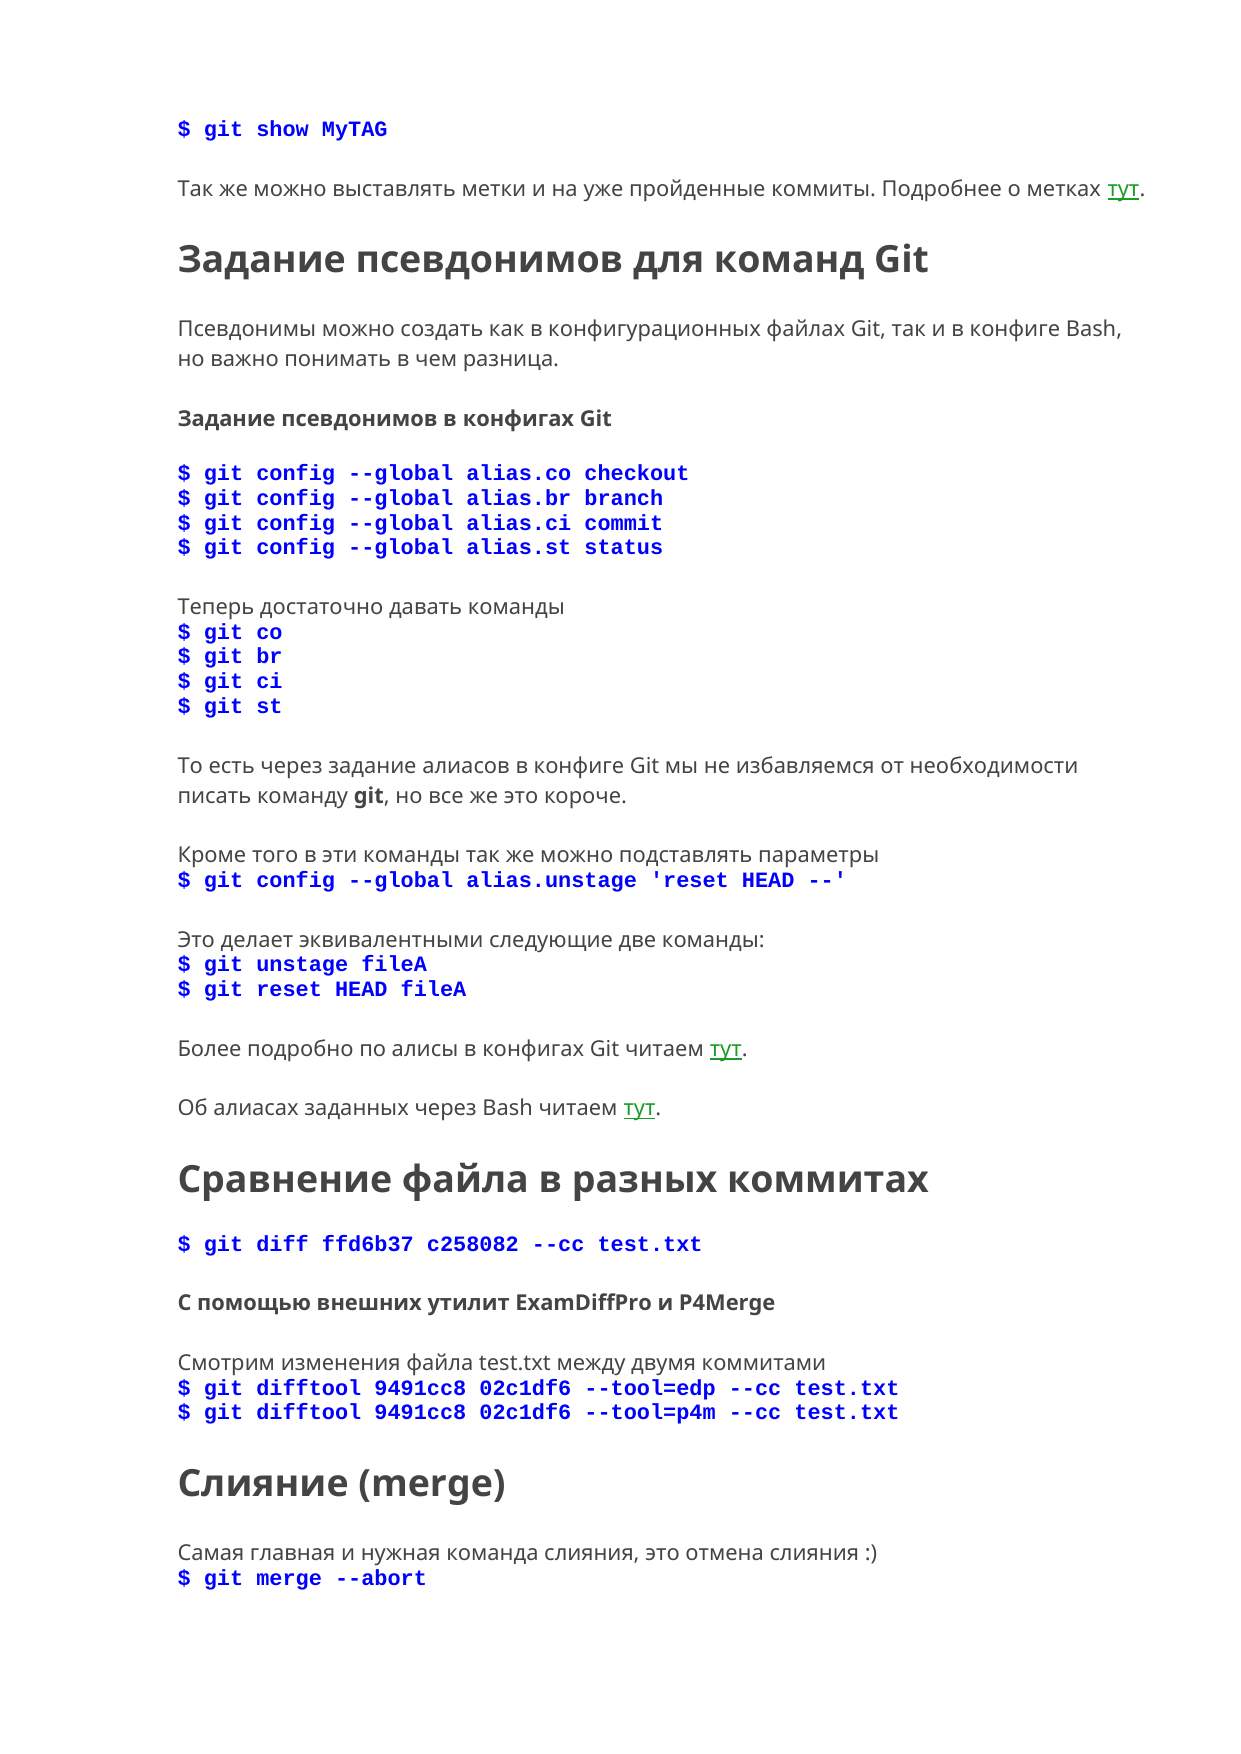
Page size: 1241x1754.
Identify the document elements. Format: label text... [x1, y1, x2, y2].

text $ git show MyTAG Так же можно выставлять метки и на уже пройденные коммиты. Подробнее о метках тут. Задание псевдонимов для команд Git Псевдонимы можно создать как в конфигурационных файлах Git, так и в конфиге Bash, но важно понимать в чем разница. Задание псевдонимов в конфигах Git $ git config --global alias.co checkout $ git config --global alias.br branch $ git config --global alias.ci commit $ git config --global alias.st status Теперь достаточно давать команды $ git co $ git br $ git ci $ git st То есть через задание алиасов в конфиге Git мы не избавляемся от необходимости писать команду git, но все же это короче. Кроме того в эти команды так же можно подставлять параметры $ git config --global alias.unstage 'reset HEAD --' Это делает эквивалентными следующие две команды: $ git unstage fileA $ git reset HEAD fileA Более подробно по алисы в конфигах Git читаем тут. Об алиасах заданных через Bash читаем тут. Сравнение файла в разных коммитах $ git diff ffd6b37 c258082 --cc test.txt С помощью внешних утилит ExamDiffPro и P4Merge Смотрим изменения файла test.txt между двумя коммитами $ git difftool 9491cc8 02c1df6 --tool=edp --cc test.txt $ git difftool 9491cc8 02c1df6 --tool=p4m --cc test.txt Слияние (merge) Самая главная и нужная команда слияния, это отмена слияния :) $ git merge --abort [177, 118, 1152, 1621]
